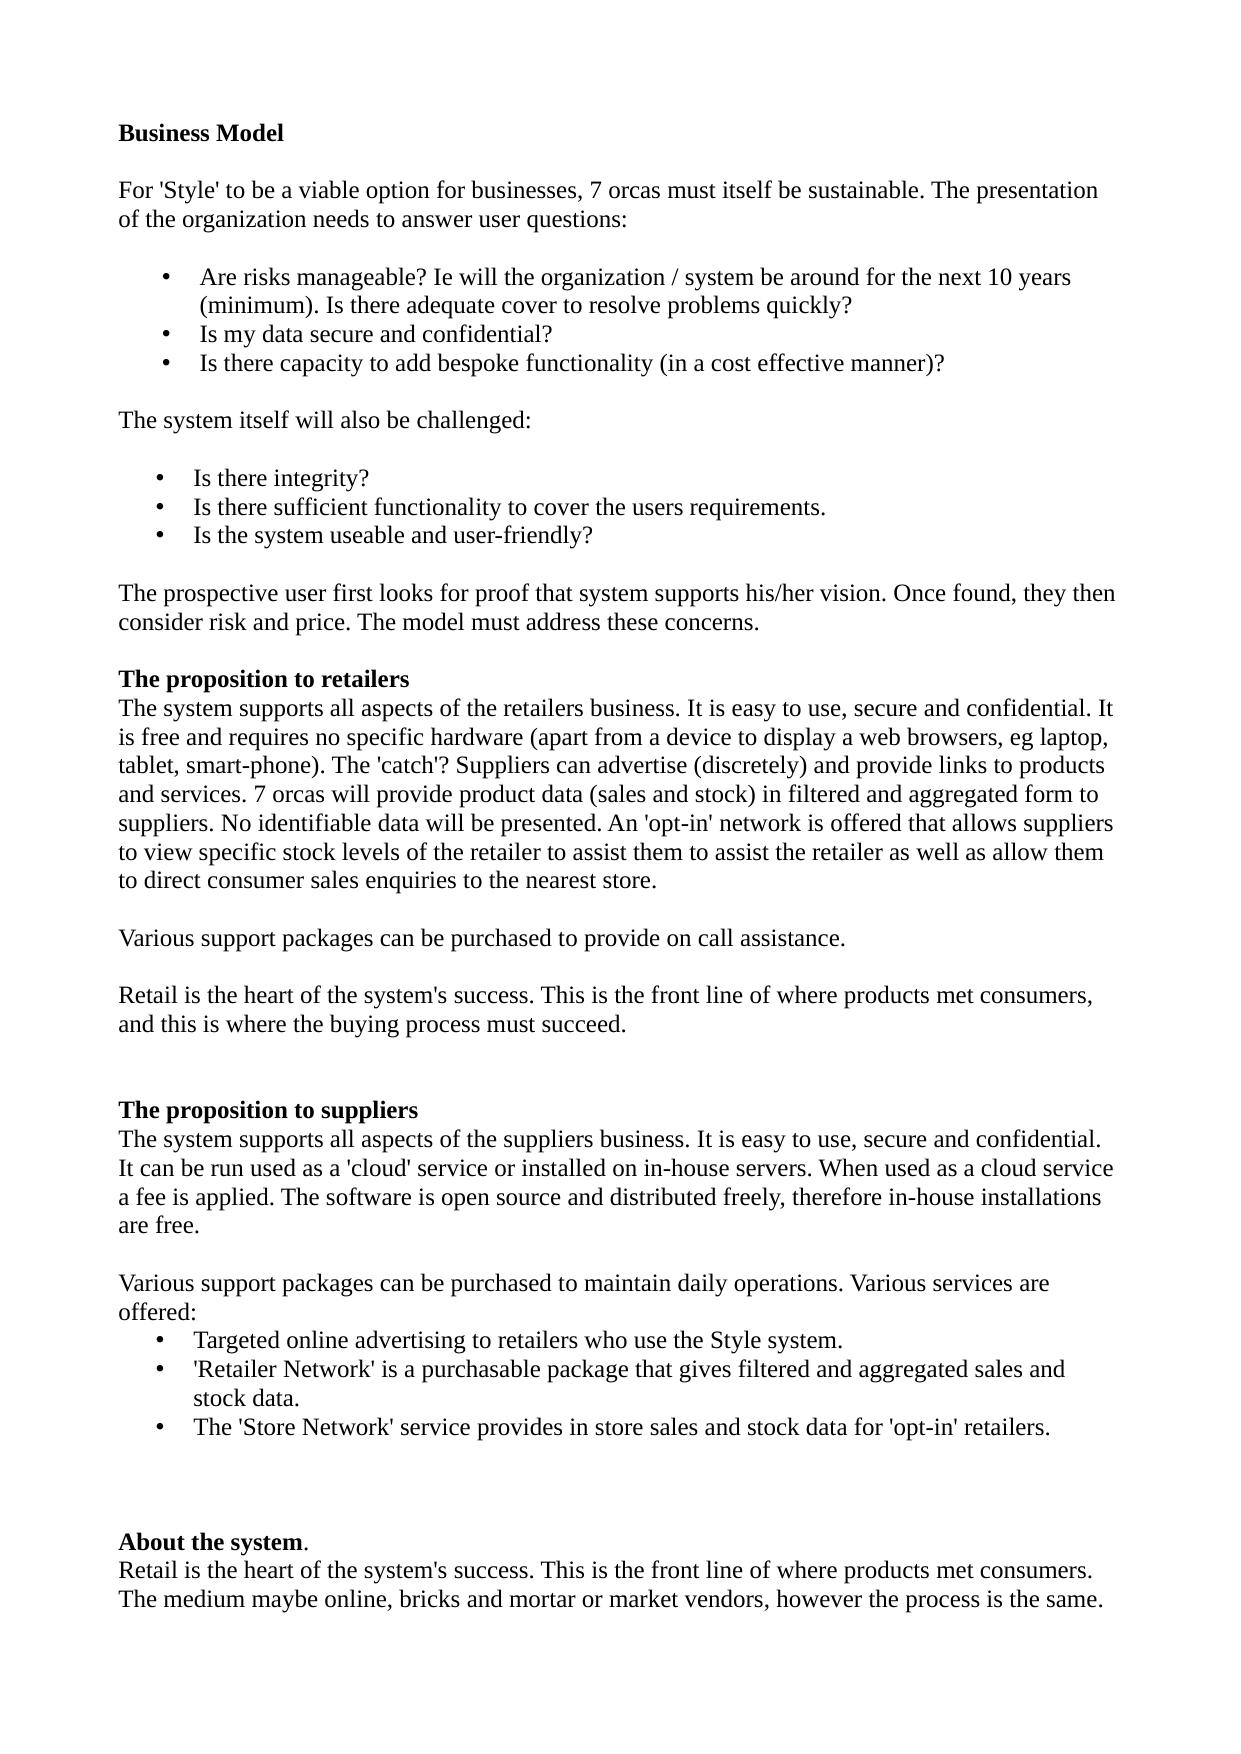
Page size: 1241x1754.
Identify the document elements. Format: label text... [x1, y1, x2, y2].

text Business Model [118, 118, 1122, 147]
list 'Retailer Network' is a purchasable package that gives filtered and aggregated sales and stock data. [156, 1354, 1122, 1412]
text Retail is the heart of the system's success. This is the front line of where products met consumers. The medium maybe online, bricks and mortar or market vendors, however the process is the same. [118, 1556, 1122, 1613]
text Various support packages can be purchased to maintain daily operations. Various services are offered: [118, 1268, 1122, 1326]
list Is the system useable and user-friendly? [156, 521, 1122, 549]
text The system supports all aspects of the retailers business. It is easy to use, secure and confidential. It is free and requires no specific hardware (apart from a device to display a web browsers, eg laptop, tablet, smart-phone). The 'catch'? Suppliers can advertise (discretely) and provide links to products and services. 7 orcas will provide product data (sales and stock) in filtered and aggregated form to suppliers. No identifiable data will be presented. An 'opt-in' network is offered that allows suppliers to view specific stock levels of the retailer to assist them to assist the retailer as well as allow them to direct consumer sales enquiries to the nearest store. [118, 693, 1122, 894]
text For 'Style' to be a viable option for businesses, 7 orcas must itself be sustainable. The presentation of the organization needs to answer user questions: [118, 176, 1122, 233]
text Various support packages can be purchased to provide on call assistance. [118, 923, 1122, 952]
text The proposition to retailers [118, 664, 1122, 693]
list Is there integrity? [156, 463, 1122, 492]
text The system itself will also be challenged: [118, 406, 1122, 434]
list Is there capacity to add bespoke functionality (in a cost effective manner)? [162, 348, 1122, 377]
list The 'Store Network' service provides in store sales and stock data for 'opt-in' retailers. [156, 1412, 1122, 1441]
text The prospective user first looks for proof that system supports his/her vision. Once found, they then consider risk and price. The model must address these concerns. [118, 578, 1122, 636]
list Is there sufficient functionality to cover the users requirements. [156, 492, 1122, 521]
text The system supports all aspects of the suppliers business. It is easy to use, secure and confidential. It can be run used as a 'cloud' service or installed on in-house servers. When used as a cloud service a fee is applied. The software is open source and distributed freely, therefore in-house installations are free. [118, 1124, 1122, 1239]
text The proposition to suppliers [118, 1096, 1122, 1124]
list Targeted online advertising to retailers who use the Style system. [156, 1326, 1122, 1354]
list Are risks manageable? Ie will the organization / system be around for the next 10 years (minimum). Is there adequate cover to resolve problems quickly? [162, 262, 1122, 319]
text Retail is the heart of the system's success. This is the front line of where products met consumers, and this is where the buying process must succeed. [118, 981, 1122, 1038]
list Is my data secure and confidential? [162, 319, 1122, 348]
text About the system. [118, 1527, 1122, 1556]
